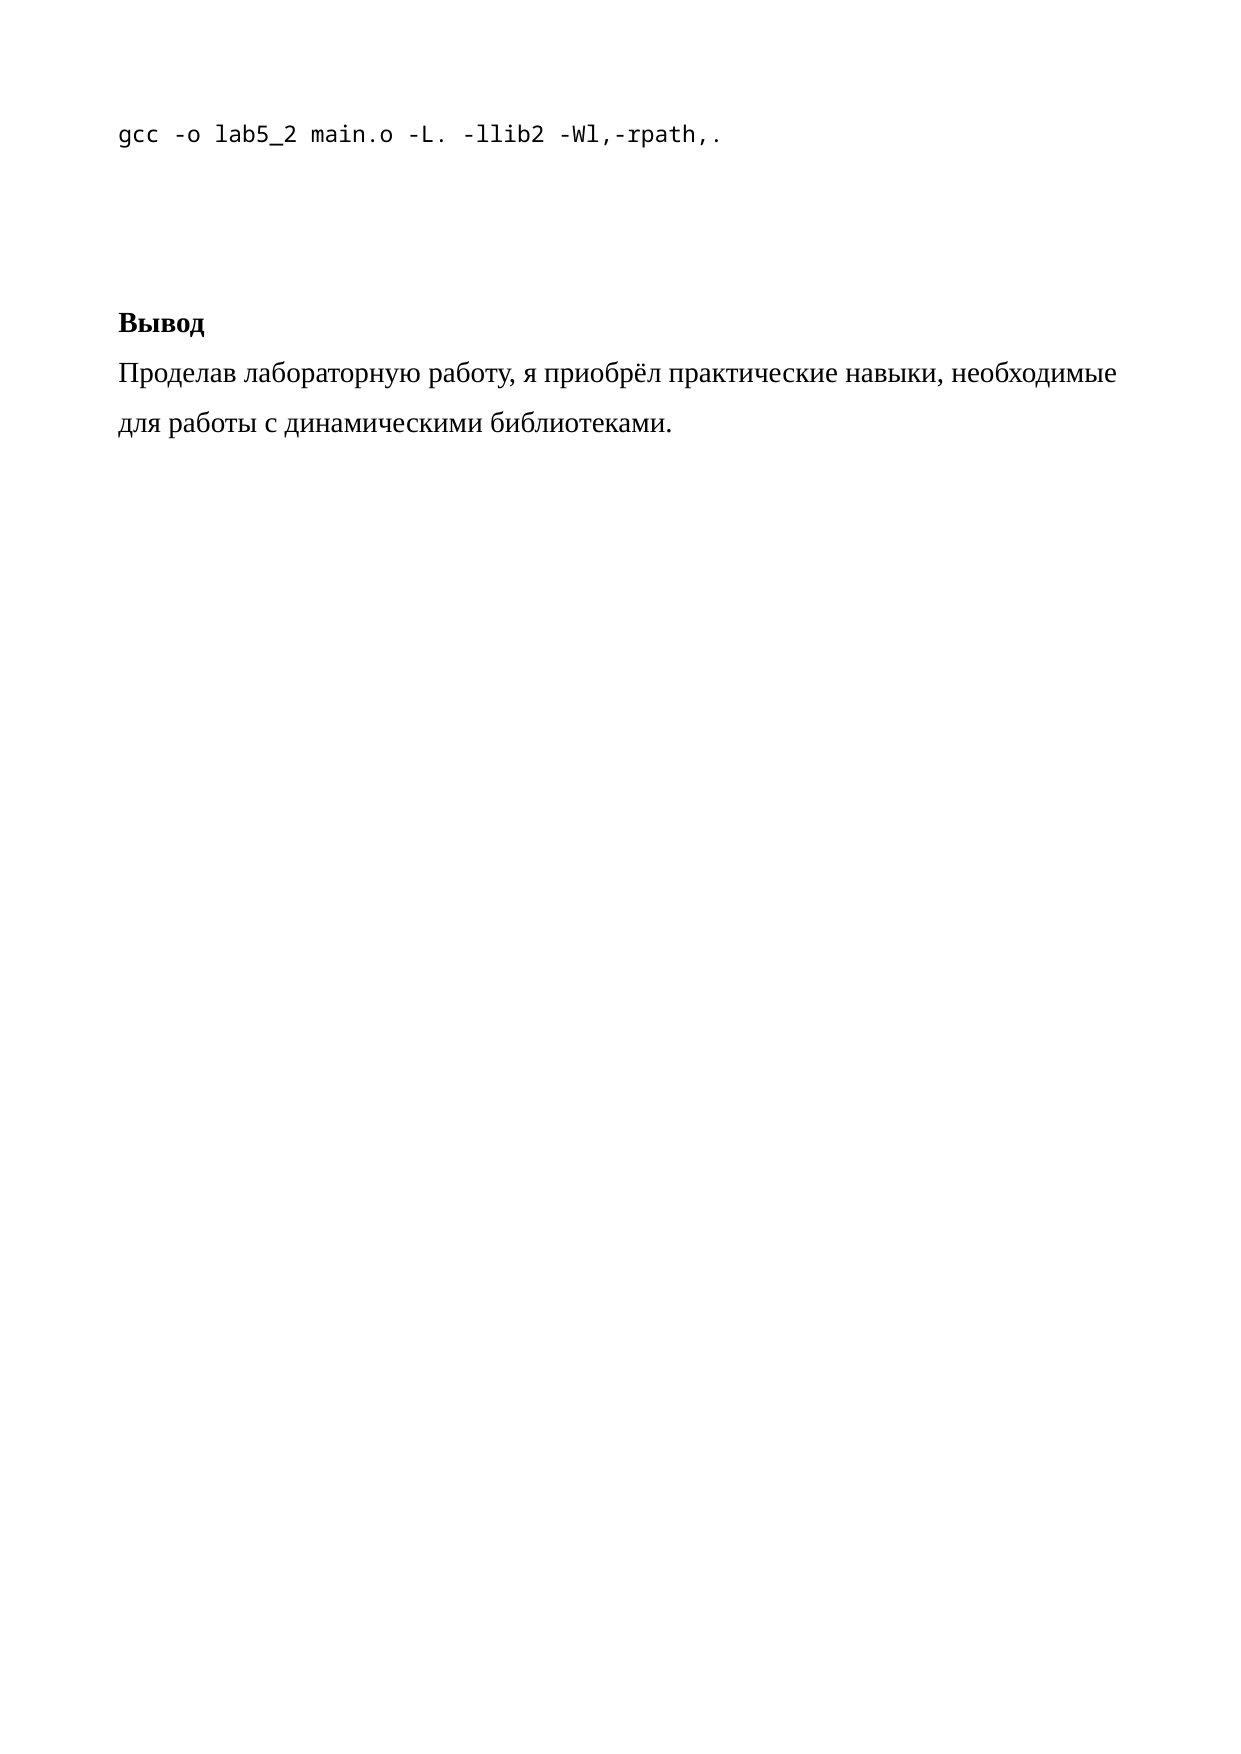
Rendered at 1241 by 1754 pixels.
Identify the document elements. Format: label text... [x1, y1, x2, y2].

text gcc -o lab5_2 main.o -L. -llib2 -Wl,-rpath,. [118, 118, 1122, 149]
text Проделав лабораторную работу, я приобрёл практические навыки, необходимые для работы с динамическими библиотеками. [118, 355, 1122, 439]
text Вывод [118, 305, 1122, 338]
